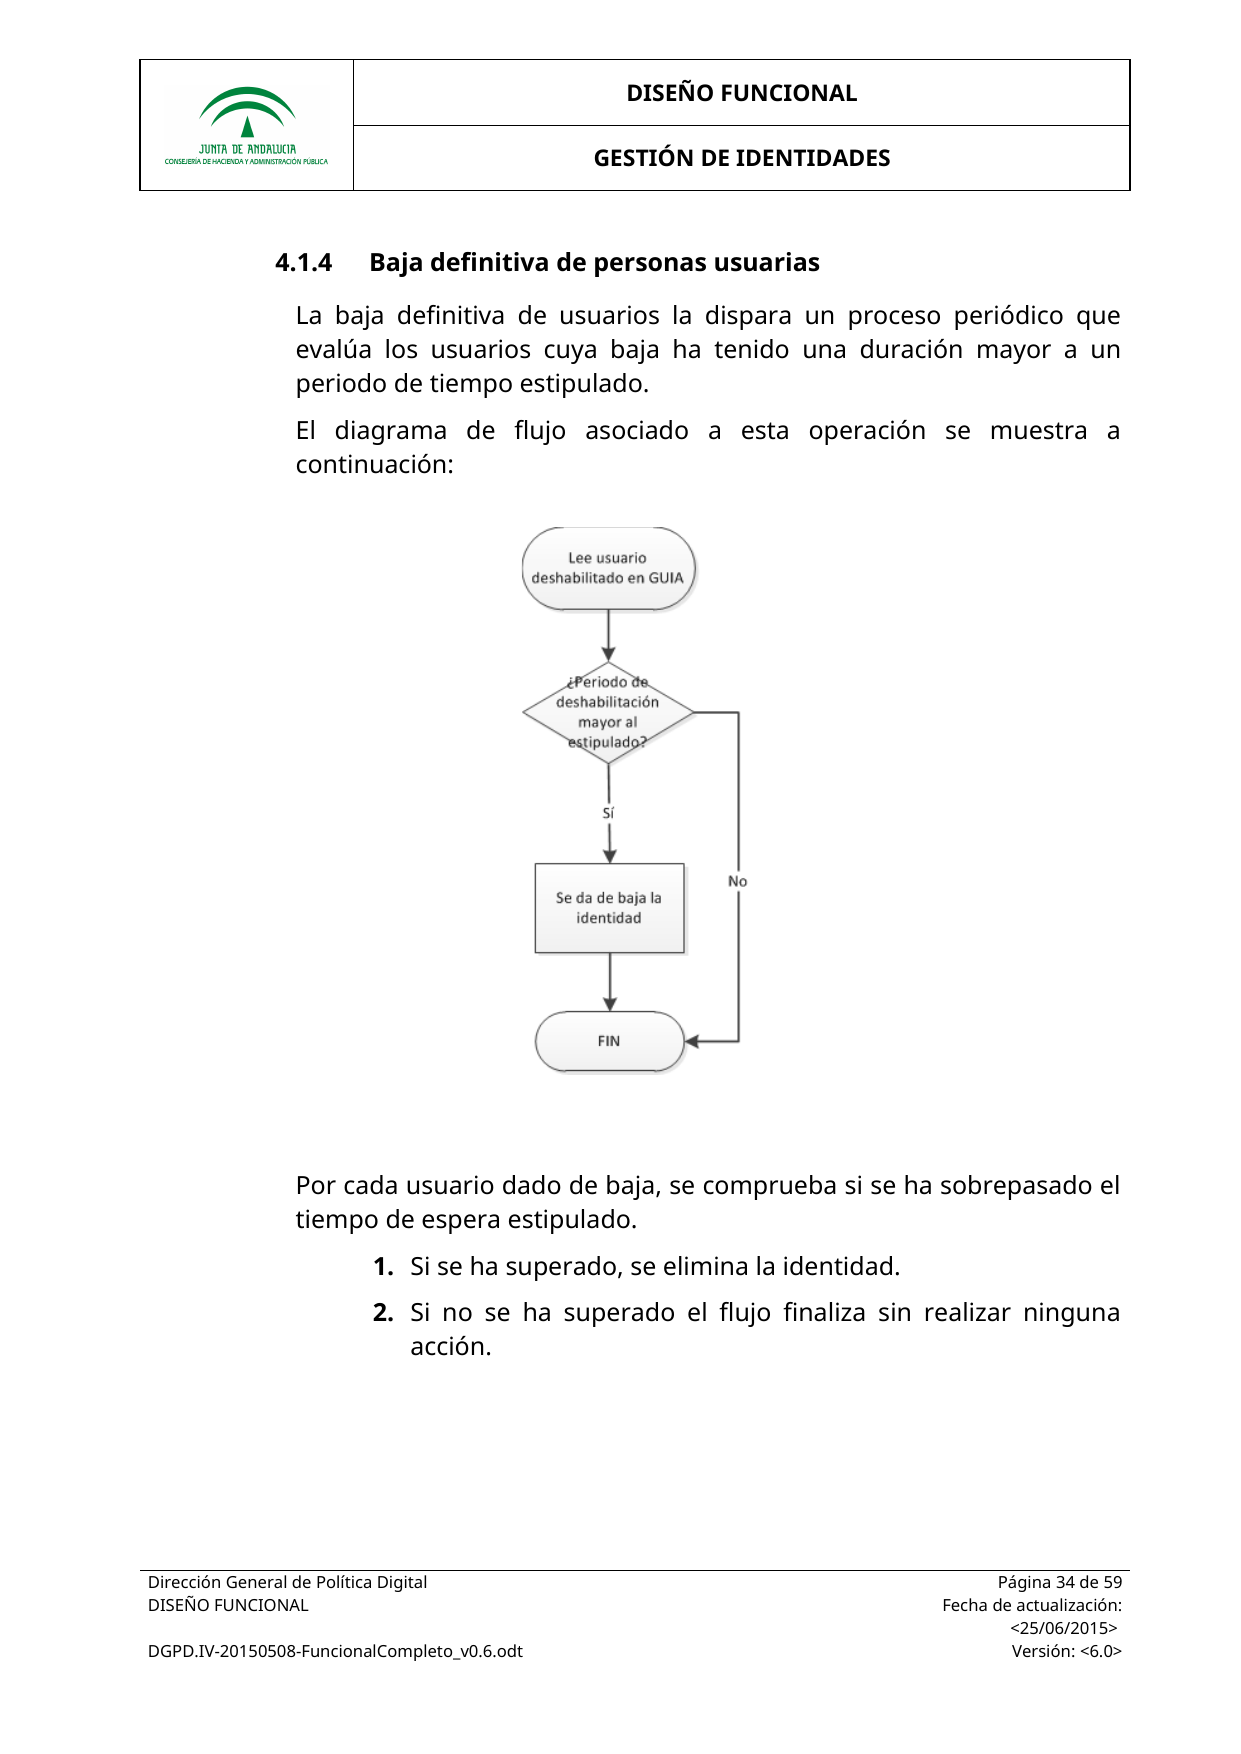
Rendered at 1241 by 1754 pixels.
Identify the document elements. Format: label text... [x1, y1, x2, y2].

list Si se ha superado, se elimina la identidad. [373, 1248, 1122, 1282]
list Si no se ha superado el flujo finaliza sin realizar ninguna acción. [373, 1295, 1122, 1363]
text La baja definitiva de usuarios la dispara un proceso periódico que evalúa los usuarios cuya baja ha tenido una duración mayor a un periodo de tiempo estipulado. [295, 298, 1122, 400]
subtitle 4.1.4 Baja definitiva de personas usuarias [201, 245, 1122, 279]
text El diagrama de flujo asociado a esta operación se muestra a continuación: [295, 412, 1122, 480]
text Por cada usuario dado de baja, se comprueba si se ha sobrepasado el tiempo de espera estipulado. [295, 1168, 1122, 1236]
picture [164, 85, 330, 165]
picture [521, 527, 748, 1075]
